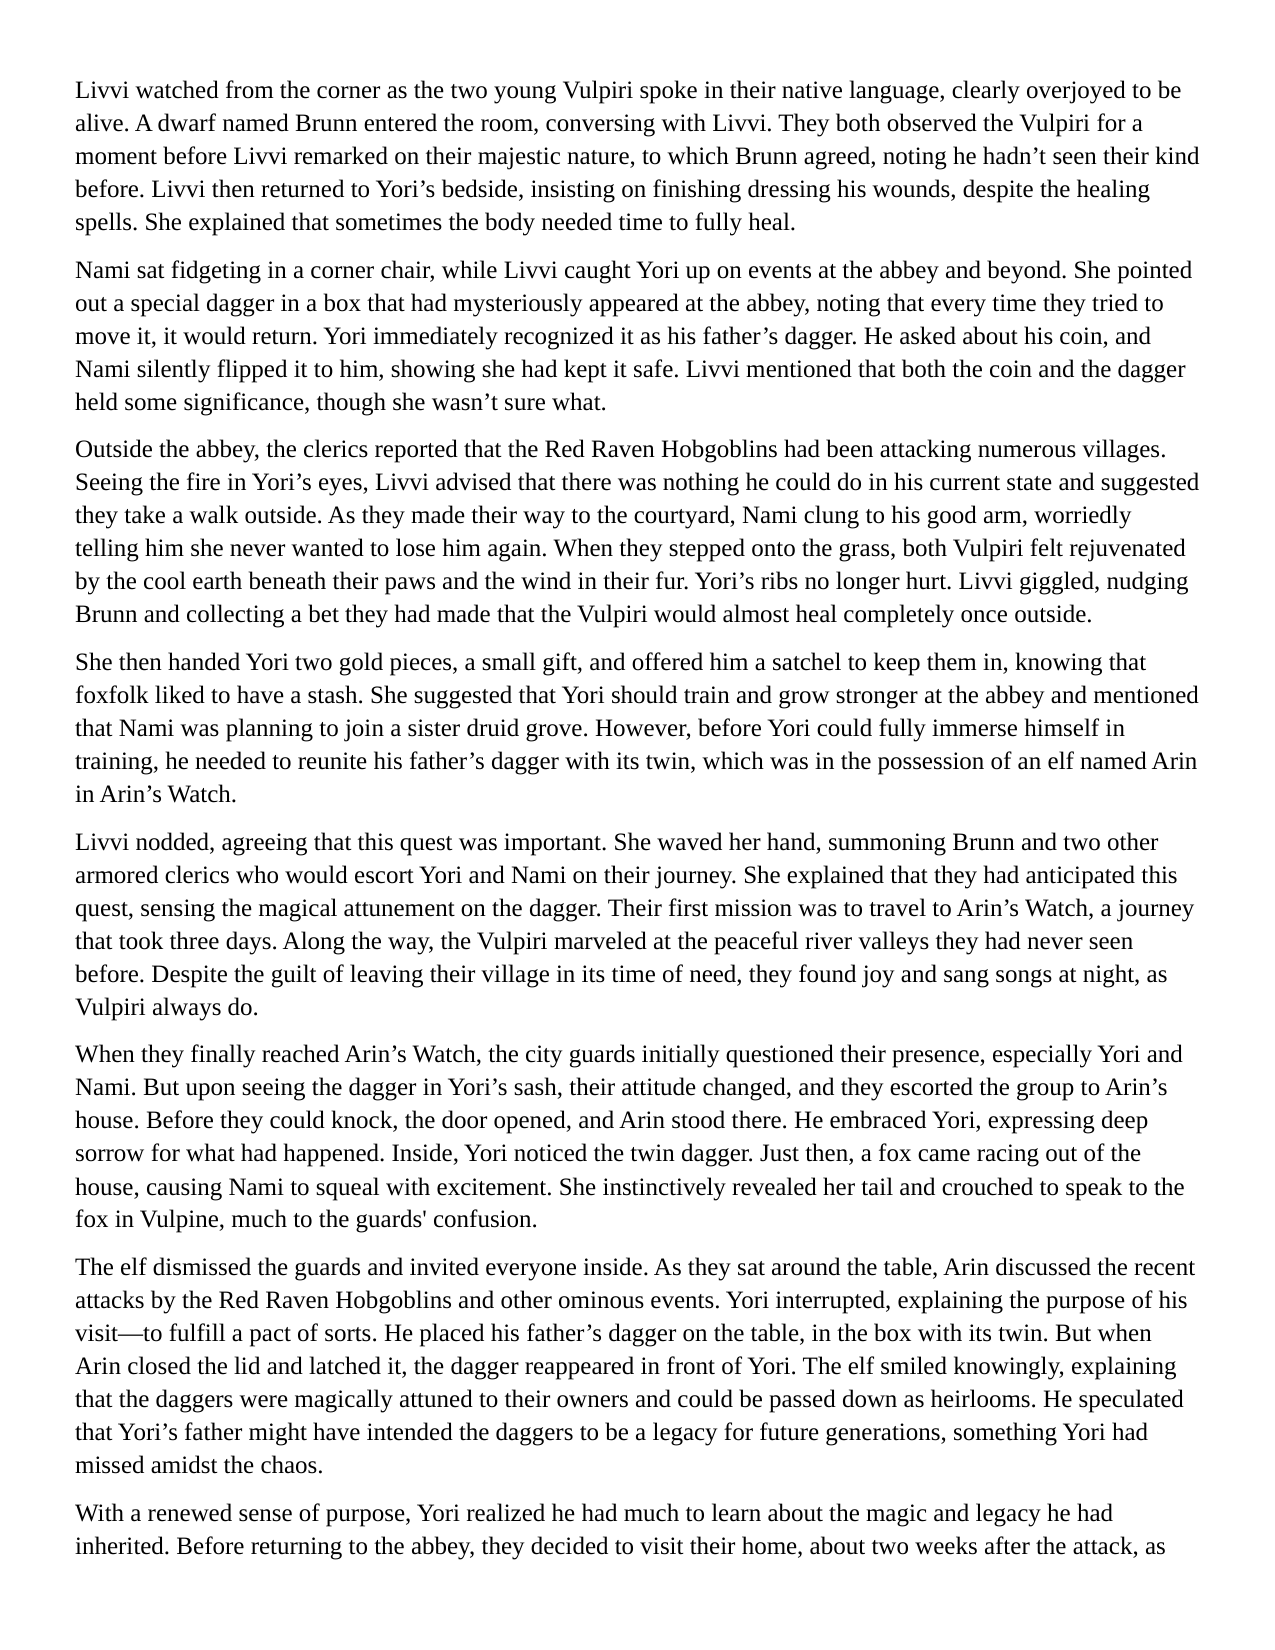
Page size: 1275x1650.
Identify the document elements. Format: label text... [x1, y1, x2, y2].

text She then handed Yori two gold pieces, a small gift, and offered him a satchel to keep them in, knowing that foxfolk liked to have a stash. She suggested that Yori should train and grow stronger at the abbey and mentioned that Nami was planning to join a sister druid grove. However, before Yori could fully immerse himself in training, he needed to reunite his father’s dagger with its twin, which was in the possession of an elf named Arin in Arin’s Watch. [75, 647, 1200, 808]
text When they finally reached Arin’s Watch, the city guards initially questioned their presence, especially Yori and Nami. But upon seeing the dagger in Yori’s sash, their attitude changed, and they escorted the group to Arin’s house. Before they could knock, the door opened, and Arin stood there. He embraced Yori, expressing deep sorrow for what had happened. Inside, Yori noticed the twin dagger. Just then, a fox came racing out of the house, causing Nami to squeal with excitement. She instinctively revealed her tail and crouched to speak to the fox in Vulpine, much to the guards' confusion. [75, 1039, 1200, 1233]
text The elf dismissed the guards and invited everyone inside. As they sat around the table, Arin discussed the recent attacks by the Red Raven Hobgoblins and other ominous events. Yori interrupted, explaining the purpose of his visit—to fulfill a pact of sorts. He placed his father’s dagger on the table, in the box with its twin. But when Arin closed the lid and latched it, the dagger reappeared in front of Yori. The elf smiled knowingly, explaining that the daggers were magically attuned to their owners and could be passed down as heirlooms. He speculated that Yori’s father might have intended the daggers to be a legacy for future generations, something Yori had missed amidst the chaos. [75, 1252, 1200, 1479]
text Nami sat fidgeting in a corner chair, while Livvi caught Yori up on events at the abbey and beyond. She pointed out a special dagger in a box that had mysteriously appeared at the abbey, noting that every time they tried to move it, it would return. Yori immediately recognized it as his father’s dagger. He asked about his coin, and Nami silently flipped it to him, showing she had kept it safe. Livvi mentioned that both the coin and the dagger held some significance, though she wasn’t sure what. [75, 255, 1200, 416]
text Livvi watched from the corner as the two young Vulpiri spoke in their native language, clearly overjoyed to be alive. A dwarf named Brunn entered the room, conversing with Livvi. They both observed the Vulpiri for a moment before Livvi remarked on their majestic nature, to which Brunn agreed, noting he hadn’t seen their kind before. Livvi then returned to Yori’s bedside, insisting on finishing dressing his wounds, despite the healing spells. She explained that sometimes the body needed time to fully heal. [75, 75, 1200, 236]
text Outside the abbey, the clerics reported that the Red Raven Hobgoblins had been attacking numerous villages. Seeing the fire in Yori’s eyes, Livvi advised that there was nothing he could do in his current state and suggested they take a walk outside. As they made their way to the courtyard, Nami clung to his good arm, worriedly telling him she never wanted to lose him again. When they stepped onto the grass, both Vulpiri felt rejuvenated by the cool earth beneath their paws and the wind in their fur. Yori’s ribs no longer hurt. Livvi giggled, nudging Brunn and collecting a bet they had made that the Vulpiri would almost heal completely once outside. [75, 434, 1200, 628]
text Livvi nodded, agreeing that this quest was important. She waved her hand, summoning Brunn and two other armored clerics who would escort Yori and Nami on their journey. She explained that they had anticipated this quest, sensing the magical attunement on the dagger. Their first mission was to travel to Arin’s Watch, a journey that took three days. Along the way, the Vulpiri marveled at the peaceful river valleys they had never seen before. Despite the guilt of leaving their village in its time of need, they found joy and sang songs at night, as Vulpiri always do. [75, 827, 1200, 1021]
text With a renewed sense of purpose, Yori realized he had much to learn about the magic and legacy he had inherited. Before returning to the abbey, they decided to visit their home, about two weeks after the attack, as [75, 1498, 1200, 1560]
